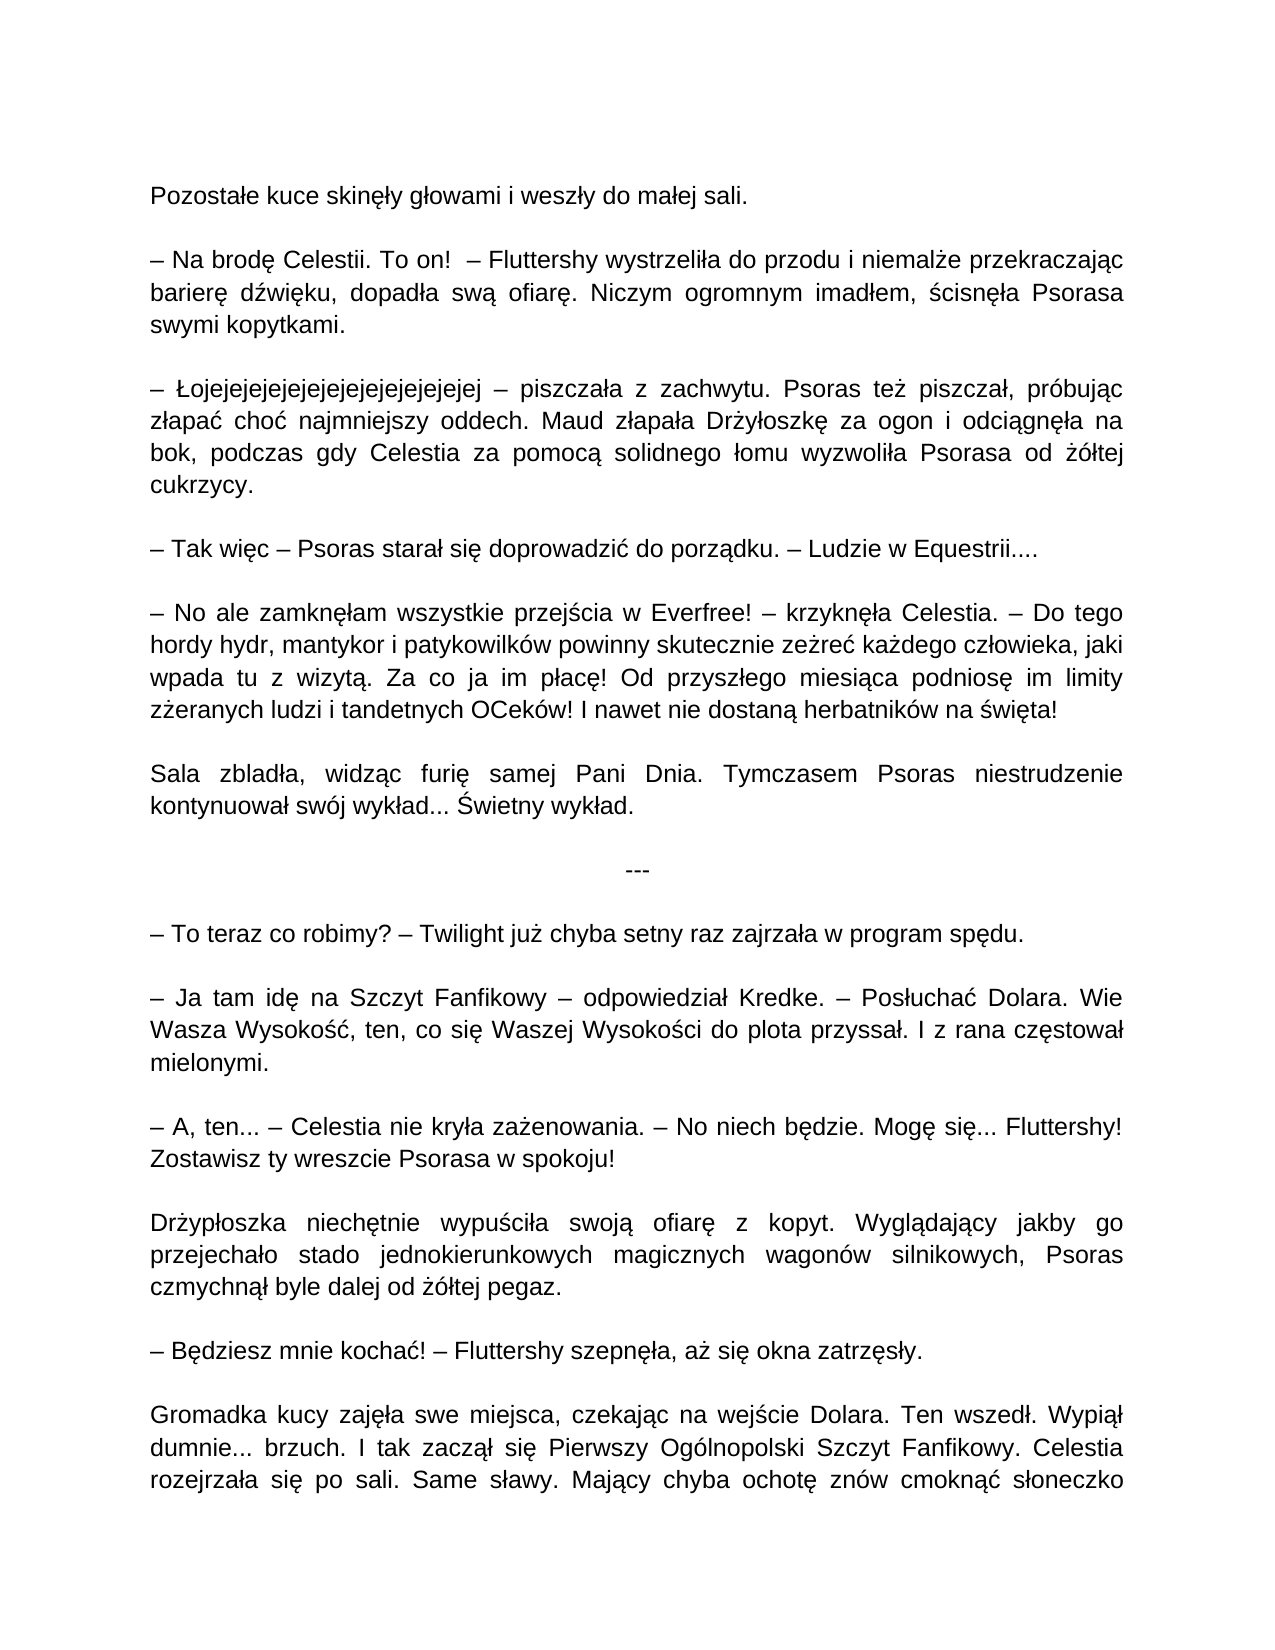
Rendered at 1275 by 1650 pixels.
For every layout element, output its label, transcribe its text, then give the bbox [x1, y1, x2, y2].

text Gromadka kucy zajęła swe miejsca, czekając na wejście Dolara. Ten wszedł. Wypiął dumnie... brzuch. I tak zaczął się Pierwszy Ogólnopolski Szczyt Fanfikowy. Celestia rozejrzała się po sali. Same sławy. Mający chyba ochotę znów cmoknąć słoneczko [150, 1401, 1125, 1493]
text – Będziesz mnie kochać! – Fluttershy szepnęła, aż się okna zatrzęsły. [150, 1337, 1125, 1365]
text – A, ten... – Celestia nie kryła zażenowania. – No niech będzie. Mogę się... Fluttershy! Zostawisz ty wreszcie Psorasa w spokoju! [150, 1112, 1125, 1172]
text – Tak więc – Psoras starał się doprowadzić do porządku. – Ludzie w Equestrii.... [150, 535, 1125, 563]
text Sala zbladła, widząc furię samej Pani Dnia. Tymczasem Psoras niestrudzenie kontynuował swój wykład... Świetny wykład. [150, 759, 1125, 819]
text – Na brodę Celestii. To on! – Fluttershy wystrzeliła do przodu i niemalże przekraczając barierę dźwięku, dopadła swą ofiarę. Niczym ogromnym imadłem, ścisnęła Psorasa swymi kopytkami. [150, 246, 1125, 338]
text – No ale zamknęłam wszystkie przejścia w Everfree! – krzyknęła Celestia. – Do tego hordy hydr, mantykor i patykowilków powinny skutecznie zeżreć każdego człowieka, jaki wpada tu z wizytą. Za co ja im płacę! Od przyszłego miesiąca podniosę im limity zżeranych ludzi i tandetnych OCeków! I nawet nie dostaną herbatników na święta! [150, 599, 1125, 723]
text Pozostałe kuce skinęły głowami i weszły do małej sali. [150, 182, 1125, 210]
text – To teraz co robimy? – Twilight już chyba setny raz zajrzała w program spędu. [150, 920, 1125, 948]
text --- [150, 856, 1125, 884]
text – Ja tam idę na Szczyt Fanfikowy – odpowiedział Kredke. – Posłuchać Dolara. Wie Wasza Wysokość, ten, co się Waszej Wysokości do plota przyssał. I z rana częstował mielonymi. [150, 984, 1125, 1076]
text Drżypłoszka niechętnie wypuściła swoją ofiarę z kopyt. Wyglądający jakby go przejechało stado jednokierunkowych magicznych wagonów silnikowych, Psoras czmychnął byle dalej od żółtej pegaz. [150, 1209, 1125, 1301]
text – Łojejejejejejejejejejejejejejej – piszczała z zachwytu. Psoras też piszczał, próbując złapać choć najmniejszy oddech. Maud złapała Drżyłoszkę za ogon i odciągnęła na bok, podczas gdy Celestia za pomocą solidnego łomu wyzwoliła Psorasa od żółtej cukrzycy. [150, 374, 1125, 499]
